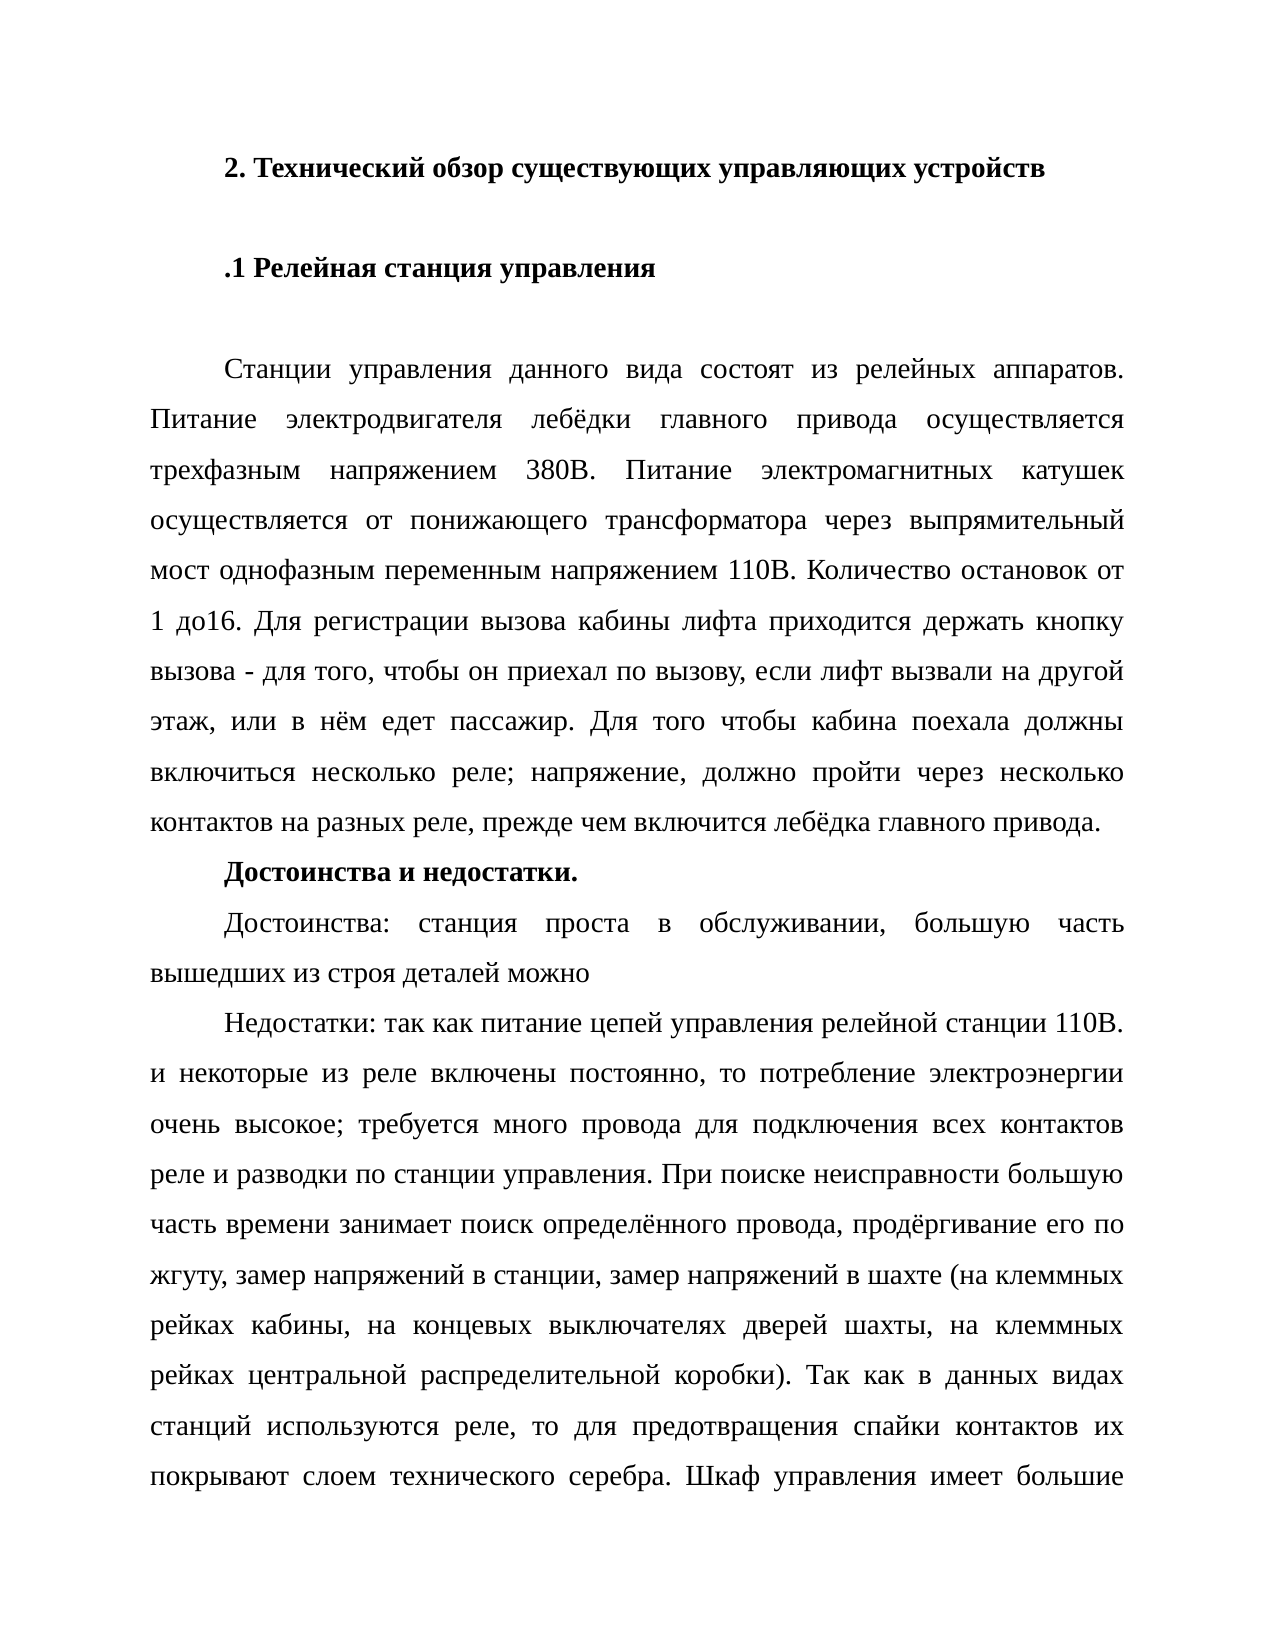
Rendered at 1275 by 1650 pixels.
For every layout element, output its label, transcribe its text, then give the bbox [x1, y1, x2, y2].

text Достоинства и недостатки. [150, 854, 1125, 888]
text Достоинства: станция проста в обслуживании, большую часть вышедших из строя деталей можно [150, 905, 1125, 988]
text Недостатки: так как питание цепей управления релейной станции 110В. и некоторые из реле включены постоянно, то потребление электроэнергии очень высокое; требуется много провода для подключения всех контактов реле и разводки по станции управления. При поиске неисправности большую часть времени занимает поиск определённого провода, продёргивание его по жгуту, замер напряжений в станции, замер напряжений в шахте (на клеммных рейках кабины, на концевых выключателях дверей шахты, на клеммных рейках центральной распределительной коробки). Так как в данных видах станций используются реле, то для предотвращения спайки контактов их покрывают слоем технического серебра. Шкаф управления имеет большие [150, 1005, 1125, 1492]
text Станции управления данного вида состоят из релейных аппаратов. Питание электродвигателя лебёдки главного привода осуществляется трехфазным напряжением 380В. Питание электромагнитных катушек осуществляется от понижающего трансформатора через выпрямительный мост однофазным переменным напряжением 110В. Количество остановок от 1 до16. Для регистрации вызова кабины лифта приходится держать кнопку вызова - для того, чтобы он приехал по вызову, если лифт вызвали на другой этаж, или в нём едет пассажир. Для того чтобы кабина поехала должны включиться несколько реле; напряжение, должно пройти через несколько контактов на разных реле, прежде чем включится лебёдка главного привода. [150, 351, 1125, 838]
text 2. Технический обзор существующих управляющих устройств [150, 150, 1125, 183]
text .1 Релейная станция управления [150, 251, 1125, 284]
